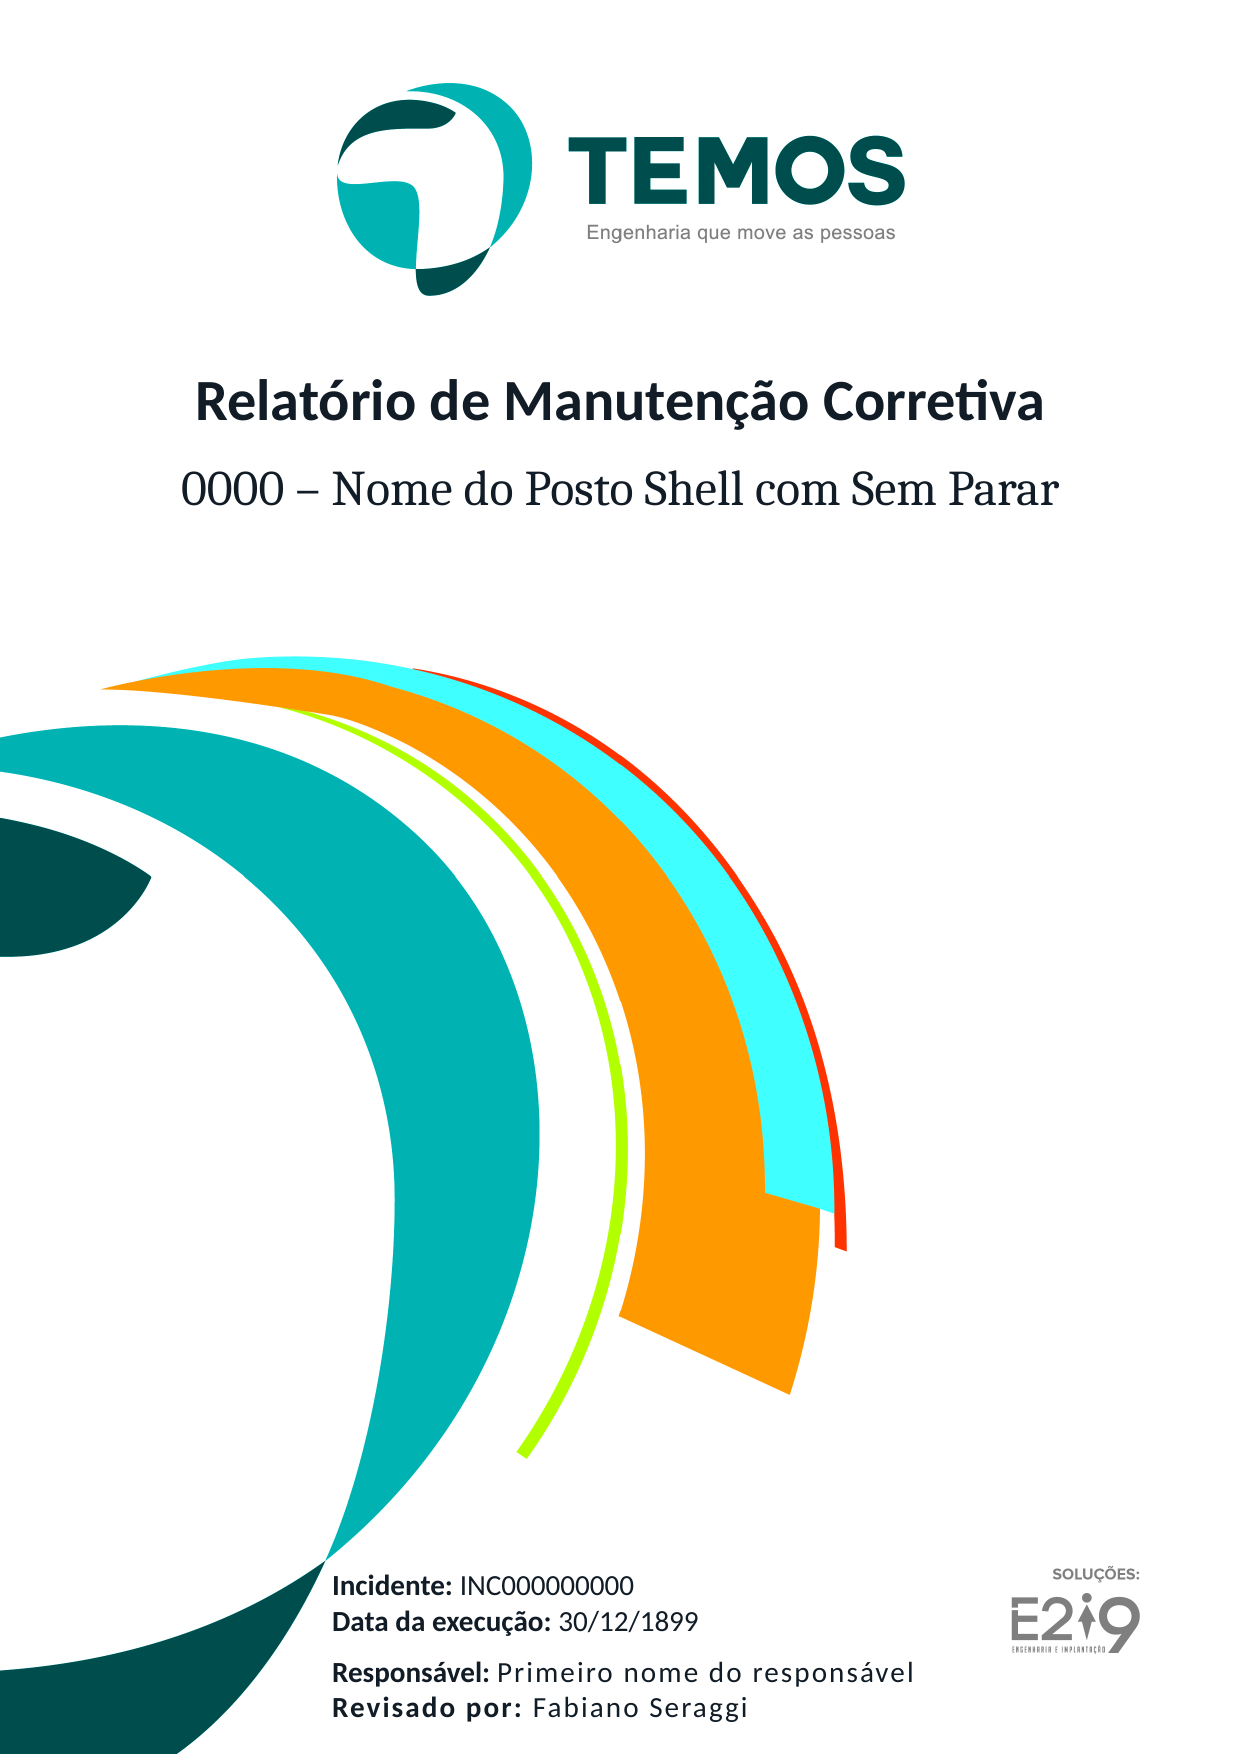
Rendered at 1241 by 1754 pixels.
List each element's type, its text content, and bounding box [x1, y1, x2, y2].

text 0000 – Nome do Posto Shell com Sem Parar [181, 461, 1059, 518]
text Data da execução: 30/12/1899 [332, 1603, 914, 1639]
text Incidente: INC000000000 [332, 1567, 914, 1603]
text Relatório de Manutenção Corretiva [181, 364, 1059, 435]
text Revisado por: Fabiano Seraggi [332, 1689, 914, 1725]
text Responsável: Primeiro nome do responsável [332, 1654, 914, 1689]
picture [0, 0, 1241, 1754]
